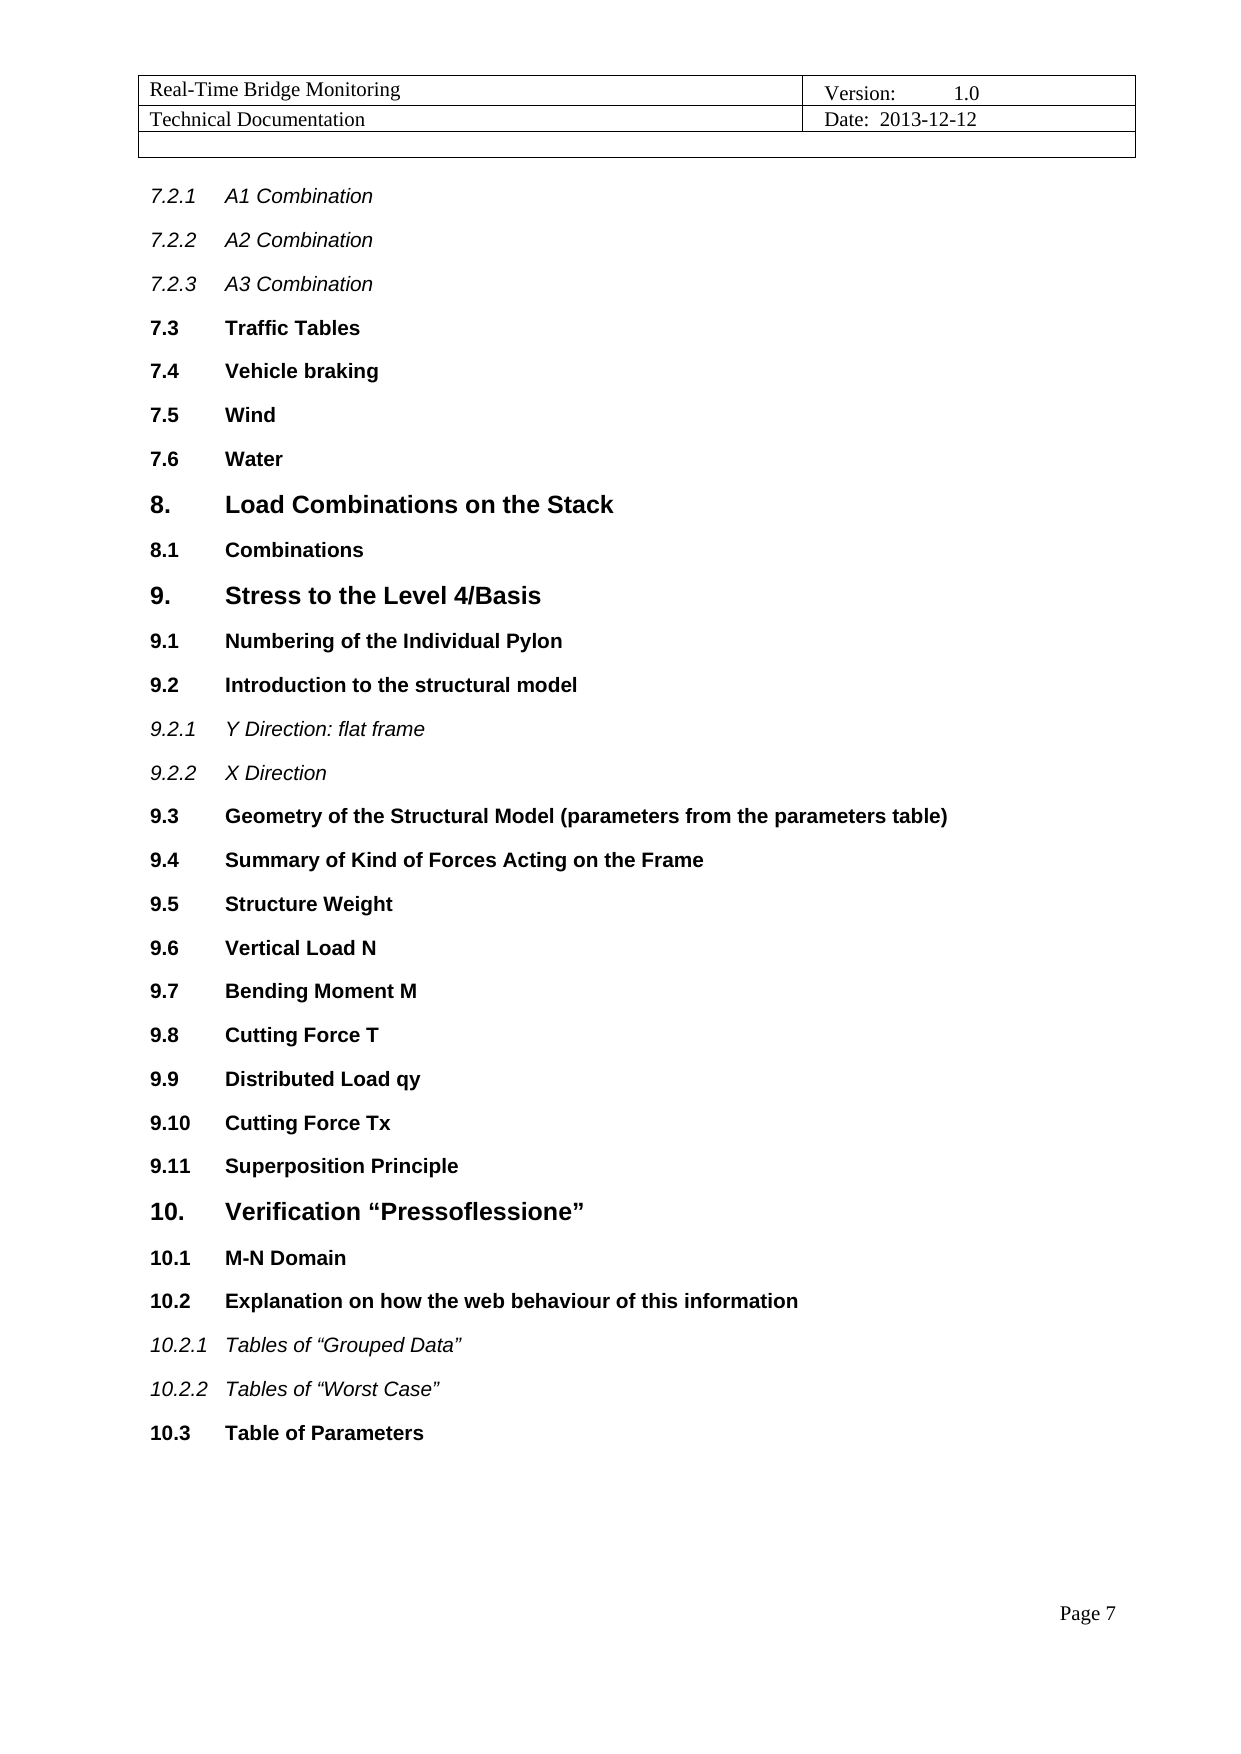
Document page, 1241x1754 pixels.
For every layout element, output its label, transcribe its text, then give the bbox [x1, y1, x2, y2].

subtitle A3 Combination [150, 271, 1090, 296]
subtitle X Direction [150, 759, 1090, 784]
subtitle M-N Domain [150, 1244, 1090, 1269]
subtitle Combinations [150, 537, 1090, 562]
subtitle Traffic Tables [150, 314, 1090, 339]
subtitle Vertical Load N [150, 934, 1090, 959]
subtitle Table of Parameters [150, 1419, 1090, 1444]
subtitle Wind [150, 402, 1090, 427]
subtitle Cutting Force T [150, 1022, 1090, 1047]
subtitle Vehicle braking [150, 358, 1090, 383]
subtitle Summary of Kind of Forces Acting on the Frame [150, 847, 1090, 872]
subtitle Geometry of the Structural Model (parameters from the parameters table) [150, 803, 1090, 828]
subtitle Tables of “Grouped Data” [150, 1332, 1090, 1357]
subtitle Structure Weight [150, 891, 1090, 916]
subtitle Stress to the Level 4/Basis [150, 581, 1090, 609]
subtitle Numbering of the Individual Pylon [150, 628, 1090, 653]
subtitle Y Direction: flat frame [150, 716, 1090, 741]
subtitle Tables of “Worst Case” [150, 1376, 1090, 1401]
subtitle Load Combinations on the Stack [150, 489, 1090, 518]
subtitle A1 Combination [150, 183, 1090, 208]
subtitle Superposition Principle [150, 1153, 1090, 1178]
subtitle Distributed Load qy [150, 1066, 1090, 1091]
subtitle Water [150, 446, 1090, 471]
subtitle Bending Moment M [150, 978, 1090, 1003]
subtitle Introduction to the structural model [150, 672, 1090, 697]
subtitle Verification “Pressoflessione” [150, 1197, 1090, 1226]
subtitle A2 Combination [150, 227, 1090, 252]
subtitle Explanation on how the web behaviour of this information [150, 1288, 1090, 1313]
subtitle Cutting Force Tx [150, 1109, 1090, 1134]
